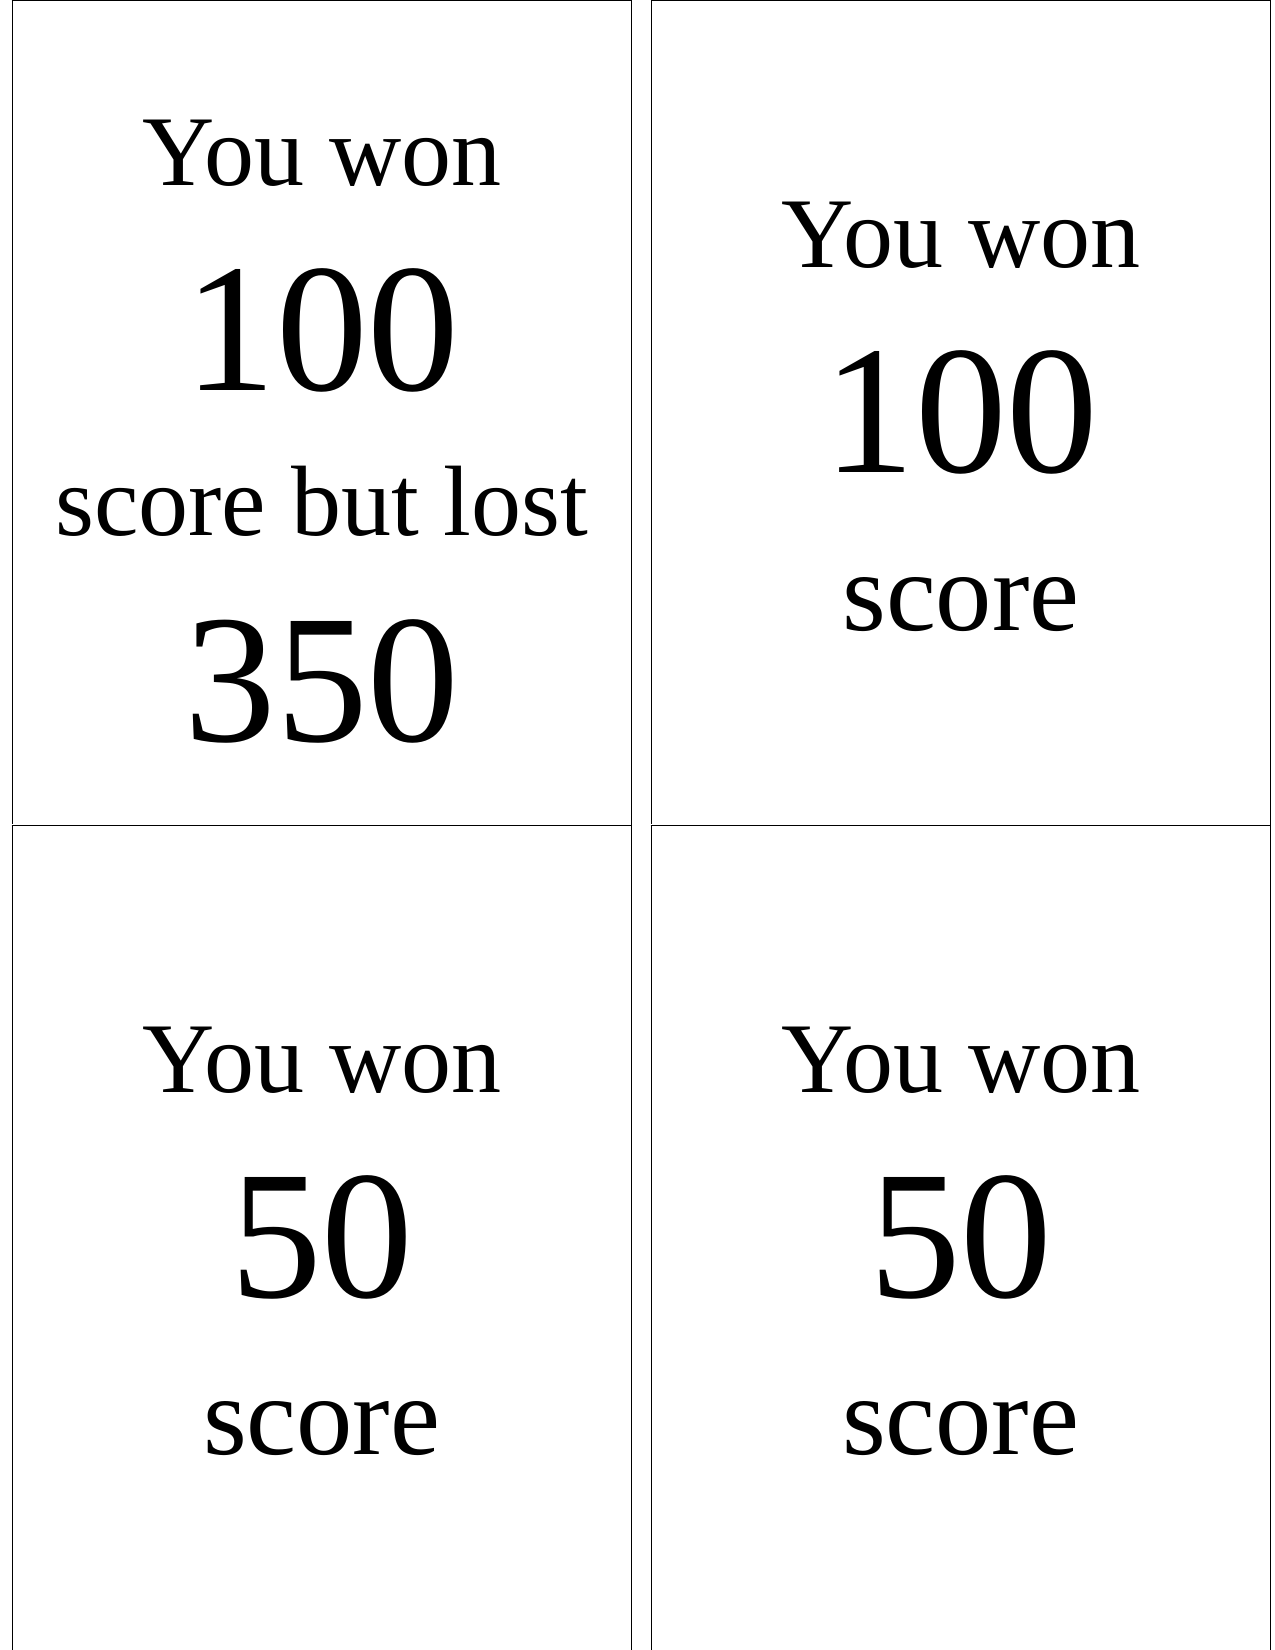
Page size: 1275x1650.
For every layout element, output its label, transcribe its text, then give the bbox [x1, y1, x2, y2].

text 50 [21, 1126, 622, 1337]
text 50 [660, 1126, 1261, 1337]
text score [660, 1349, 1261, 1479]
text score but lost [21, 442, 622, 557]
text 100 [21, 219, 622, 430]
text score [660, 525, 1261, 654]
text You won [660, 999, 1261, 1114]
text You won [21, 92, 622, 207]
text 100 [660, 302, 1261, 512]
text score [21, 1349, 622, 1479]
text You won [660, 174, 1261, 289]
text You won [21, 999, 622, 1114]
text 350 [21, 570, 622, 781]
